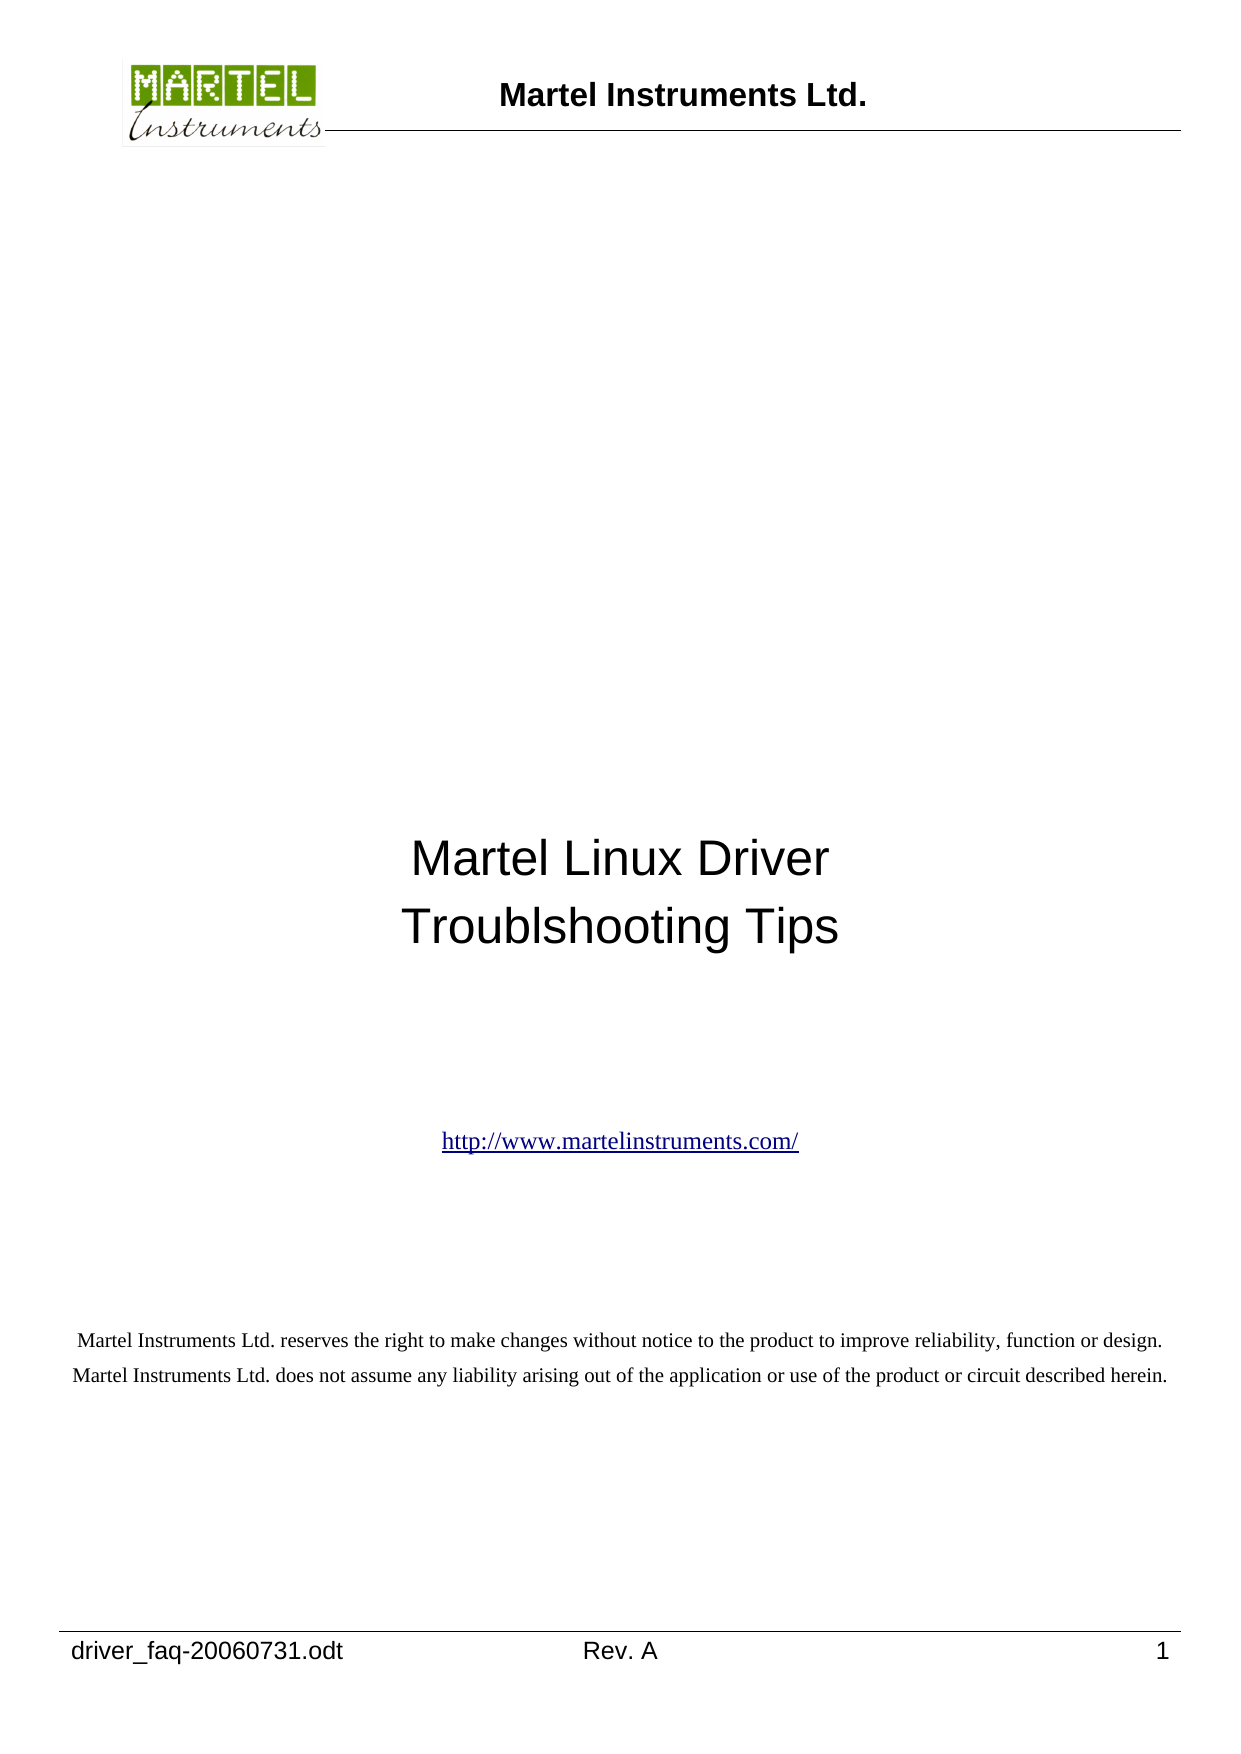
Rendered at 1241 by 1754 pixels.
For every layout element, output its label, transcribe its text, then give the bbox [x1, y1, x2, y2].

picture [122, 59, 325, 147]
text Martel Linux Driver [59, 830, 1181, 886]
text Martel Instruments Ltd. reserves the right to make changes without notice to the product to improve reliability, function or design. [59, 1328, 1181, 1352]
text Troublshooting Tips [59, 898, 1181, 954]
text http://www.martelinstruments.com/ [59, 1127, 1181, 1155]
text Martel Instruments Ltd. does not assume any liability arising out of the application or use of the product or circuit described herein. [59, 1364, 1181, 1387]
